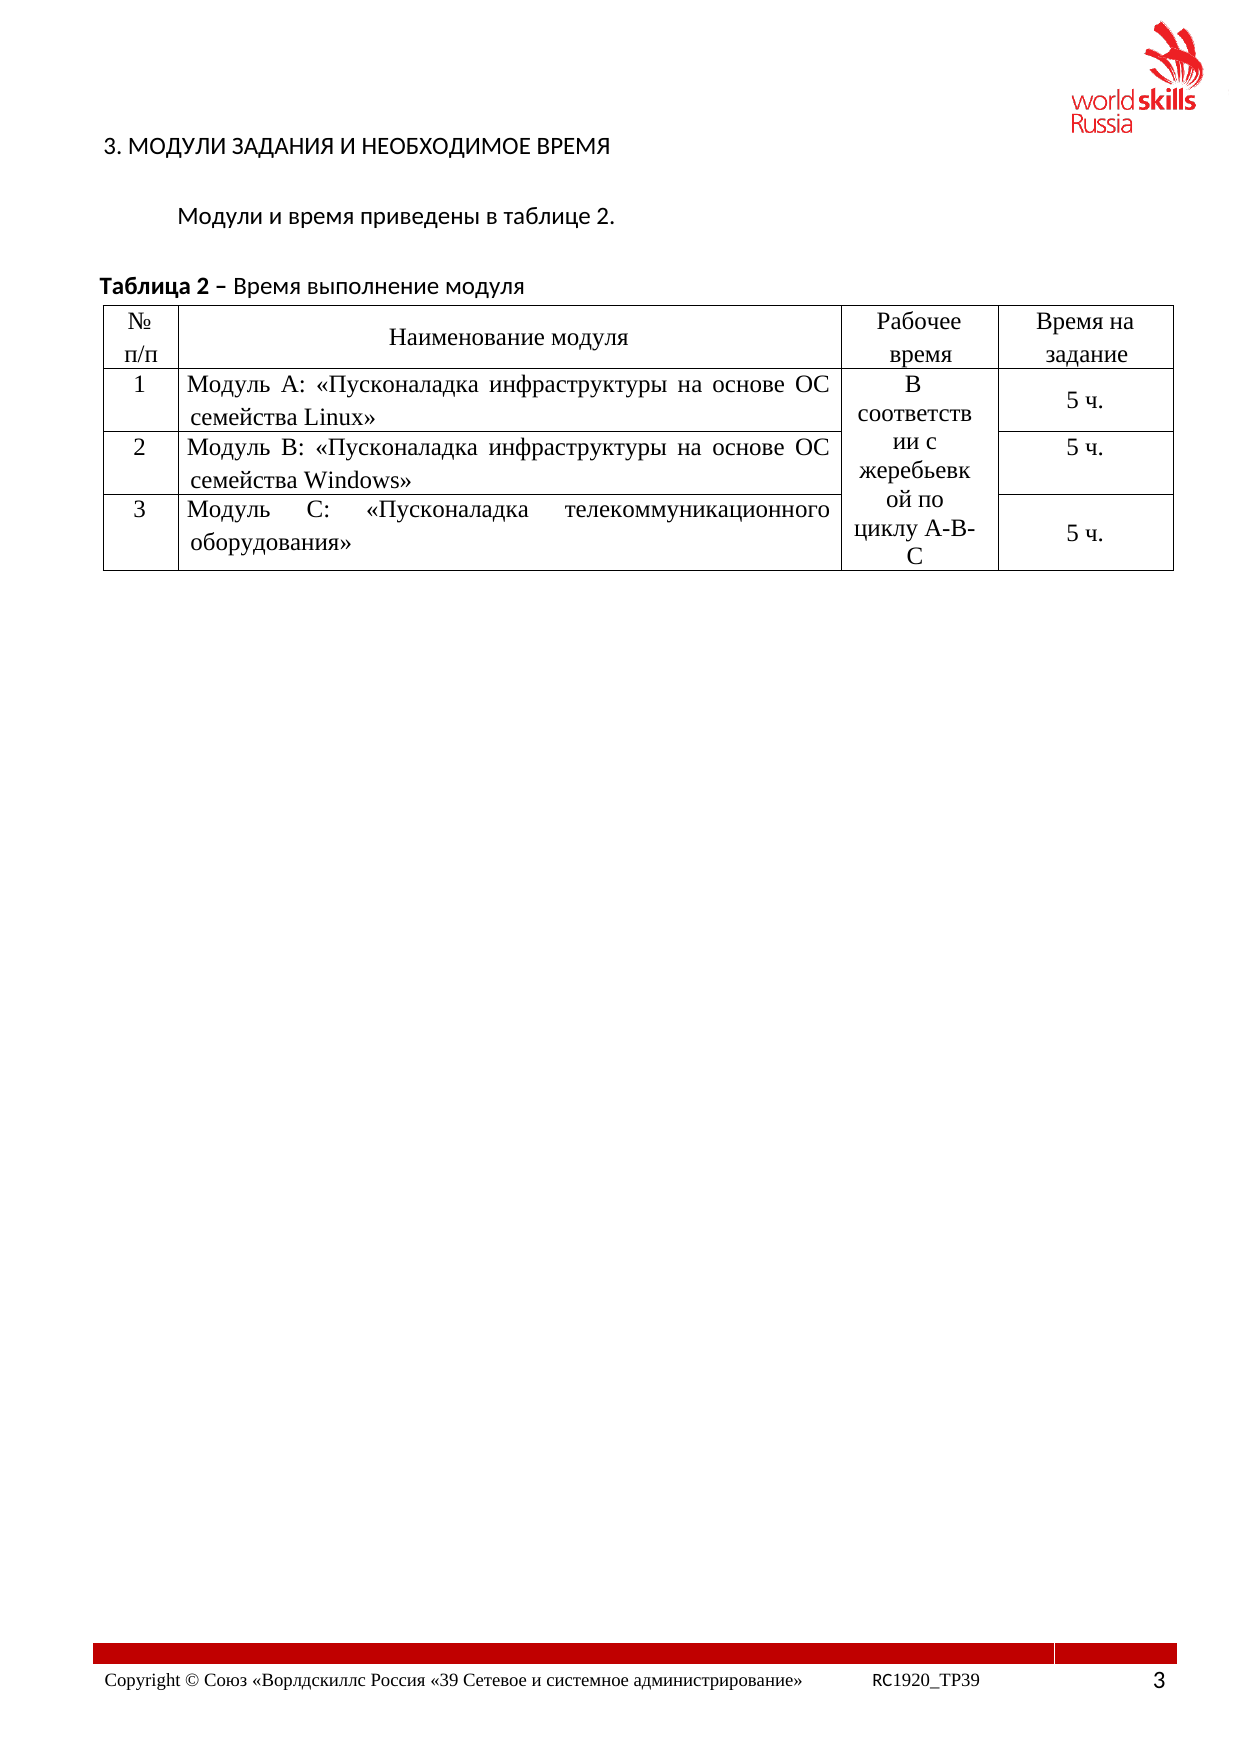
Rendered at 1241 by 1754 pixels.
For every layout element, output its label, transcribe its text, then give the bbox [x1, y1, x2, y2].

table_cell Модуль С: «Пусконаладка телекоммуникационного оборудования» [179, 495, 841, 570]
picture [1071, 20, 1229, 133]
table_cell 1 [104, 369, 178, 431]
table_cell В соответствии с жеребьевкой по циклу A-B-C [842, 369, 998, 570]
text 3. МОДУЛИ ЗАДАНИЯ И НЕОБХОДИМОЕ ВРЕМЯ [103, 130, 1158, 161]
table_cell 3 [104, 495, 178, 570]
table_cell 5 ч. [999, 432, 1173, 493]
table_cell 2 [104, 432, 178, 493]
table_header Наименование модуля [179, 306, 841, 368]
table_header № п/п [104, 306, 178, 368]
table_header Время на задание [999, 306, 1173, 368]
table_header Рабочее время [842, 306, 998, 368]
text Модули и время приведены в таблице 2. [103, 200, 1166, 231]
table_cell 5 ч. [999, 495, 1173, 570]
text Таблица 2 – Время выполнение модуля [94, 270, 1166, 301]
table_cell 5 ч. [999, 369, 1173, 431]
table_cell Модуль В: «Пусконаладка инфраструктуры на основе OC семейства Windows» [179, 432, 841, 493]
table_cell Модуль А: «Пусконаладка инфраструктуры на основе OC семейства Linux» [179, 369, 841, 431]
